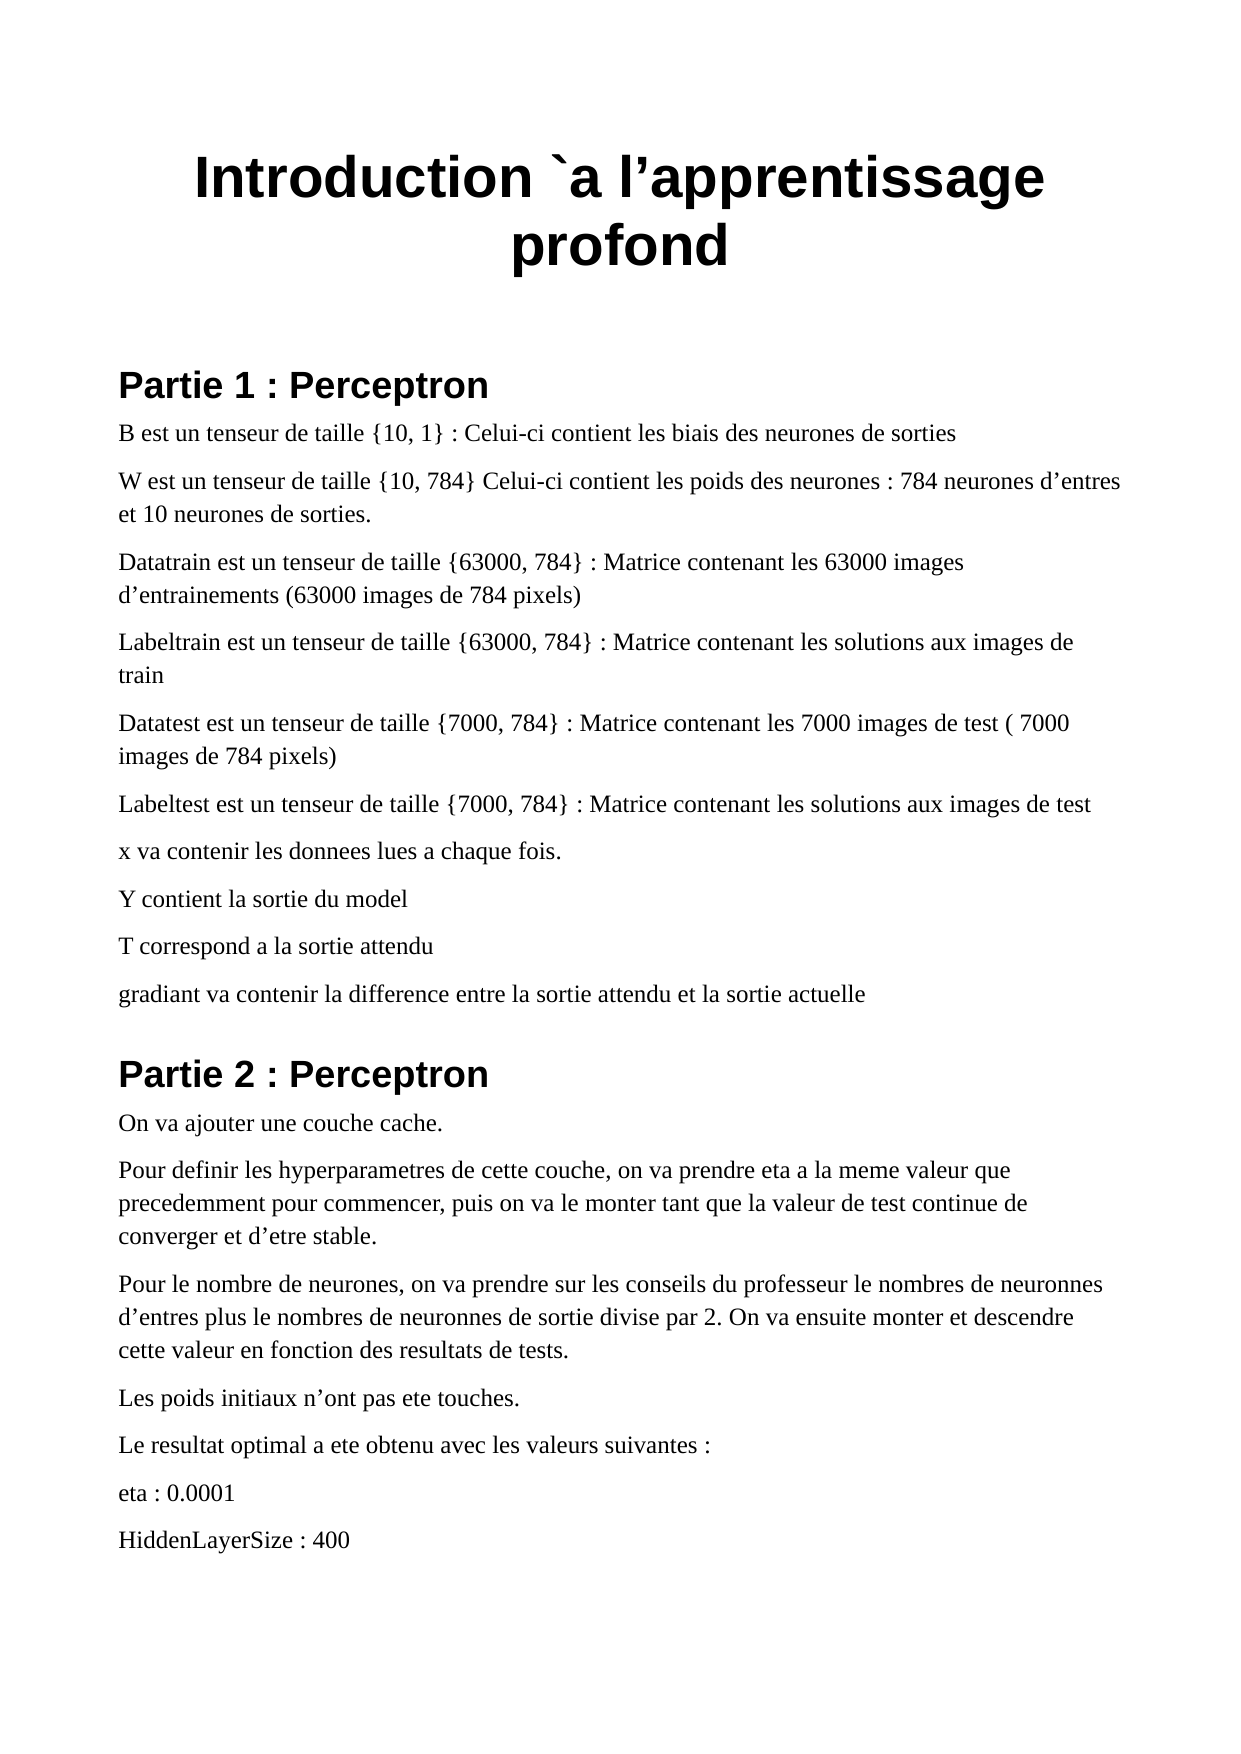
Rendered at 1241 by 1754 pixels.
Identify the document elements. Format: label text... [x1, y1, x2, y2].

text Labeltest est un tenseur de taille {7000, 784} : Matrice contenant les solutions aux images de test [118, 789, 1122, 817]
subtitle Partie 1 : Perceptron [118, 362, 1122, 406]
text eta : 0.0001 [118, 1478, 1122, 1507]
text W est un tenseur de taille {10, 784} Celui-ci contient les poids des neurones : 784 neurones d’entres et 10 neurones de sorties. [118, 466, 1122, 528]
text Le resultat optimal a ete obtenu avec les valeurs suivantes : [118, 1430, 1122, 1459]
text On va ajouter une couche cache. [118, 1108, 1122, 1137]
text B est un tenseur de taille {10, 1} : Celui-ci contient les biais des neurones de sorties [118, 418, 1122, 447]
text T correspond a la sortie attendu [118, 931, 1122, 960]
text HiddenLayerSize : 400 [118, 1526, 1122, 1554]
text x va contenir les donnees lues a chaque fois. [118, 836, 1122, 865]
text Y contient la sortie du model [118, 884, 1122, 913]
text gradiant va contenir la difference entre la sortie attendu et la sortie actuelle [118, 979, 1122, 1008]
text Datatrain est un tenseur de taille {63000, 784} : Matrice contenant les 63000 images d’entrainements (63000 images de 784 pixels) [118, 547, 1122, 608]
text Les poids initiaux n’ont pas ete touches. [118, 1383, 1122, 1411]
title Introduction `a l’apprentissage profond [118, 143, 1122, 277]
text Pour definir les hyperparametres de cette couche, on va prendre eta a la meme valeur que precedemment pour commencer, puis on va le monter tant que la valeur de test continue de converger et d’etre stable. [118, 1155, 1122, 1250]
subtitle Partie 2 : Perceptron [118, 1052, 1122, 1095]
text Labeltrain est un tenseur de taille {63000, 784} : Matrice contenant les solutions aux images de train [118, 627, 1122, 689]
text Pour le nombre de neurones, on va prendre sur les conseils du professeur le nombres de neuronnes d’entres plus le nombres de neuronnes de sortie divise par 2. On va ensuite monter et descendre cette valeur en fonction des resultats de tests. [118, 1269, 1122, 1364]
text Datatest est un tenseur de taille {7000, 784} : Matrice contenant les 7000 images de test ( 7000 images de 784 pixels) [118, 708, 1122, 770]
